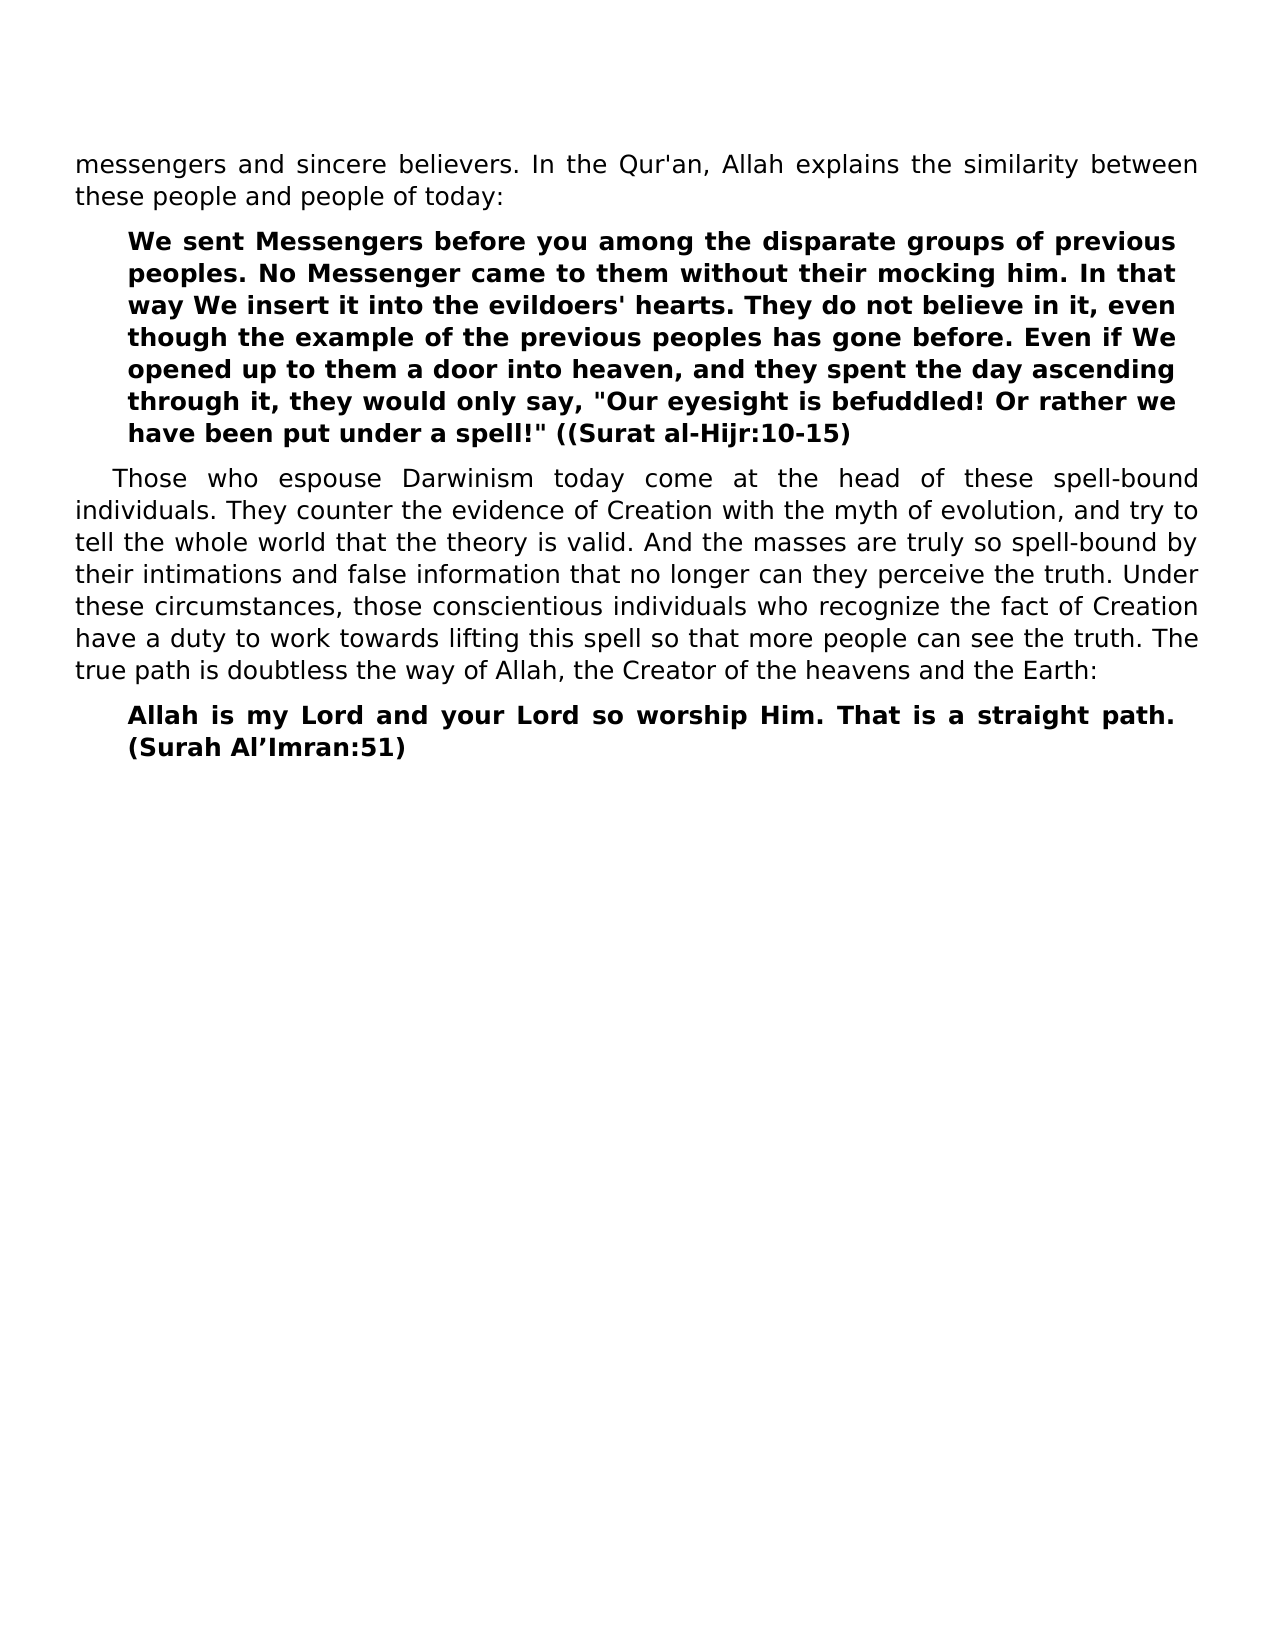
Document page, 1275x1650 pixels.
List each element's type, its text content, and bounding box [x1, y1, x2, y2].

text We sent Messengers before you among the disparate groups of previous peoples. No Messenger came to them without their mocking him. In that way We insert it into the evildoers' hearts. They do not believe in it, even though the example of the previous peoples has gone before. Even if We opened up to them a door into heaven, and they spent the day ascending through it, they would only say, "Our eyesight is befuddled! Or rather we have been put under a spell!" ((Surat al-Hijr:10-15) [127, 227, 1177, 448]
text messengers and sincere believers. In the Qur'an, Allah explains the similarity between these people and people of today: [75, 150, 1200, 211]
text Allah is my Lord and your Lord so worship Him. That is a straight path. (Surah Al’Imran:51) [127, 701, 1177, 762]
text Those who espouse Darwinism today come at the head of these spell-bound individuals. They counter the evidence of Creation with the myth of evolution, and try to tell the whole world that the theory is valid. And the masses are truly so spell-bound by their intimations and false information that no longer can they perceive the truth. Under these circumstances, those conscientious individuals who recognize the fact of Creation have a duty to work towards lifting this spell so that more people can see the truth. The true path is doubtless the way of Allah, the Creator of the heavens and the Earth: [75, 464, 1200, 685]
